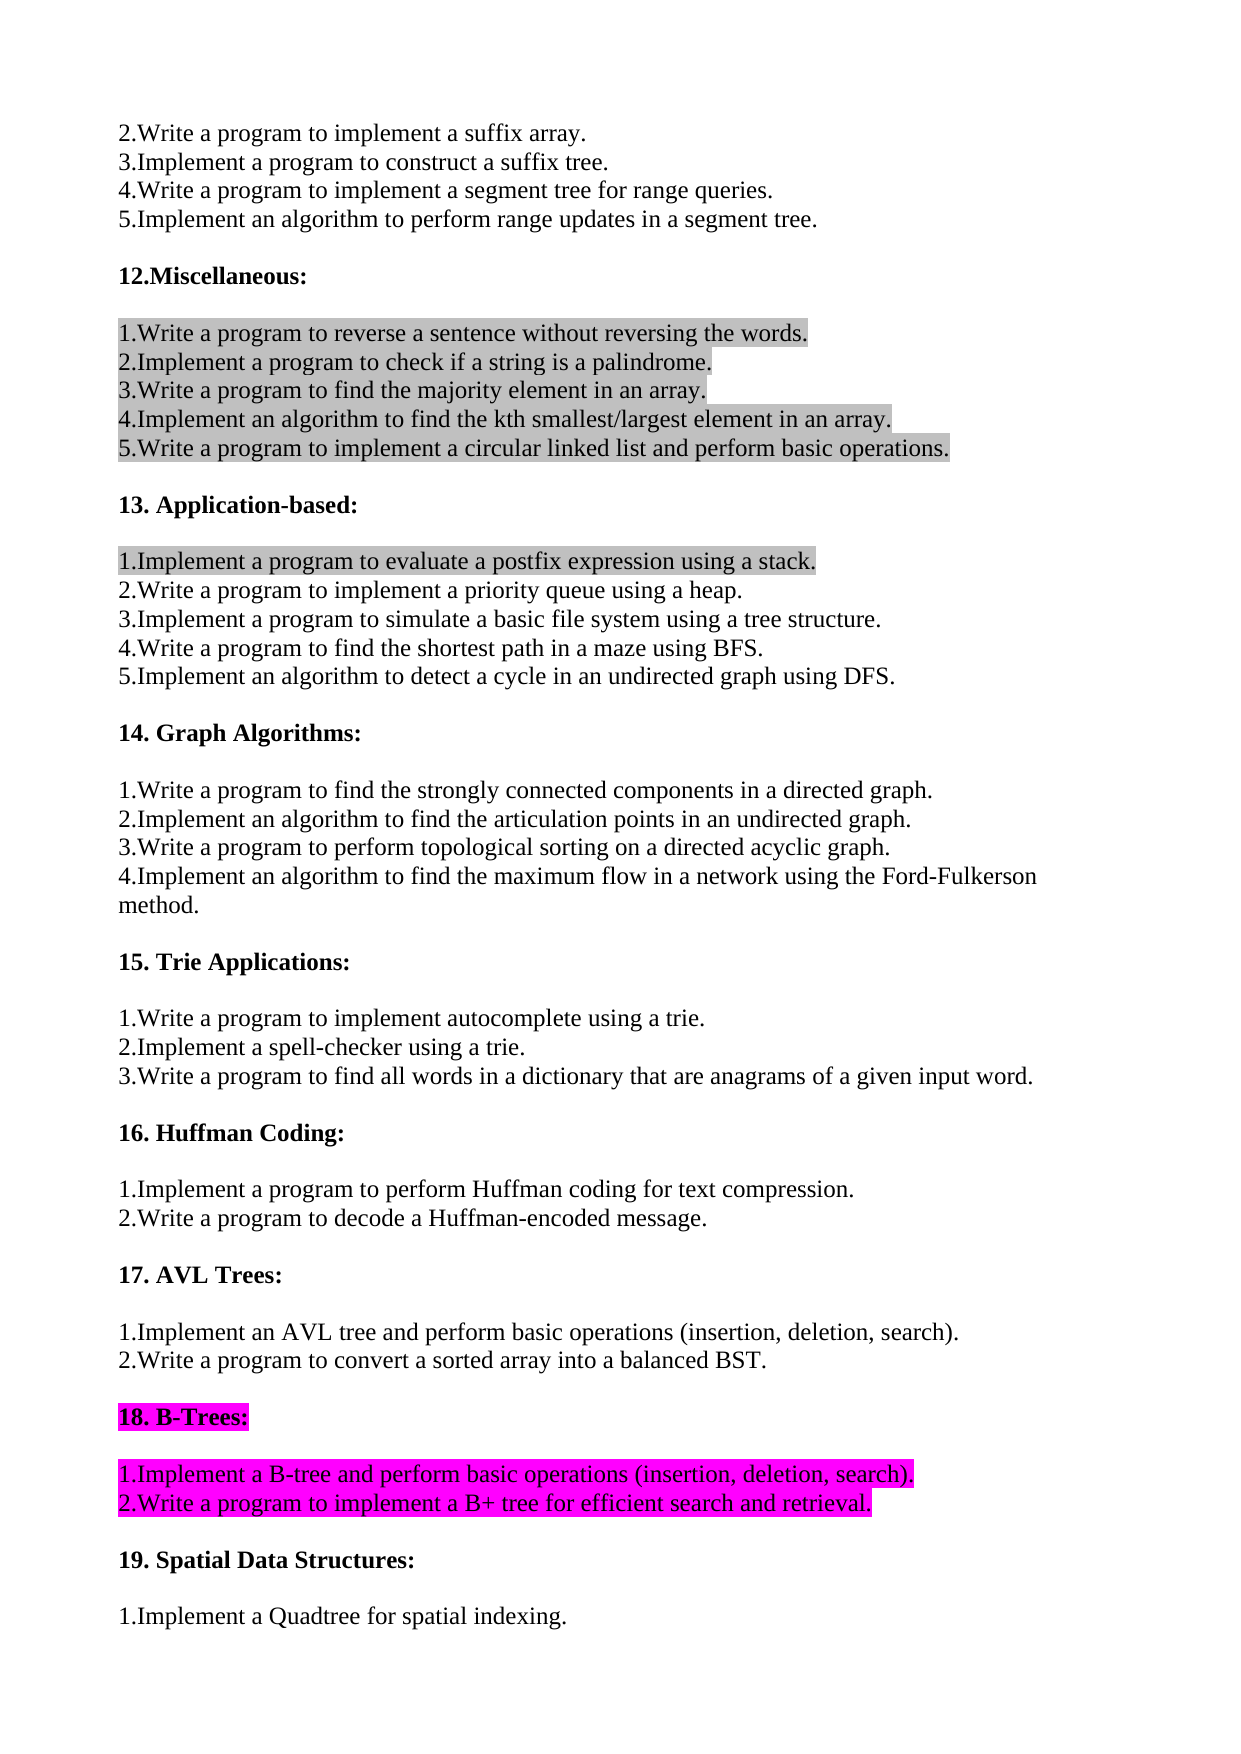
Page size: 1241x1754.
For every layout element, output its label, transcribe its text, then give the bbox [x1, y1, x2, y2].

text 18. B-Trees: [118, 1402, 1122, 1431]
text 3.Write a program to perform topological sorting on a directed acyclic graph. [118, 832, 1122, 861]
text 4.Write a program to find the shortest path in a maze using BFS. [118, 633, 1122, 661]
text 2.Write a program to implement a B+ tree for efficient search and retrieval. [118, 1488, 1122, 1517]
text 5.Implement an algorithm to perform range updates in a segment tree. [118, 204, 1122, 233]
text 1.Implement a program to perform Huffman coding for text compression. [118, 1174, 1122, 1203]
text 1.Implement a Quadtree for spatial indexing. [118, 1601, 1122, 1630]
text 1.Write a program to find the strongly connected components in a directed graph. [118, 775, 1122, 804]
text 2.Write a program to convert a sorted array into a balanced BST. [118, 1346, 1122, 1374]
text 2.Implement a program to check if a string is a palindrome. [118, 347, 1122, 375]
text 4.Implement an algorithm to find the maximum flow in a network using the Ford-Fulkerson method. [118, 861, 1122, 919]
text 13. Application-based: [118, 490, 1122, 518]
text 1.Implement an AVL tree and perform basic operations (insertion, deletion, search). [118, 1317, 1122, 1346]
text 12.Miscellaneous: [118, 261, 1122, 290]
text 4.Implement an algorithm to find the kth smallest/largest element in an array. [118, 404, 1122, 433]
text 3.Write a program to find the majority element in an array. [118, 375, 1122, 404]
text 1.Implement a program to evaluate a postfix expression using a stack. [118, 546, 1122, 575]
text 4.Write a program to implement a segment tree for range queries. [118, 176, 1122, 204]
text 16. Huffman Coding: [118, 1118, 1122, 1147]
text 1.Write a program to reverse a sentence without reversing the words. [118, 318, 1122, 347]
text 15. Trie Applications: [118, 947, 1122, 976]
text 14. Graph Algorithms: [118, 718, 1122, 747]
text 5.Write a program to implement a circular linked list and perform basic operations. [118, 433, 1122, 462]
text 2.Implement an algorithm to find the articulation points in an undirected graph. [118, 804, 1122, 832]
text 2.Write a program to implement a priority queue using a heap. [118, 575, 1122, 604]
text 3.Implement a program to simulate a basic file system using a tree structure. [118, 604, 1122, 633]
text 19. Spatial Data Structures: [118, 1545, 1122, 1573]
text 3.Write a program to find all words in a dictionary that are anagrams of a given input word. [118, 1061, 1122, 1090]
text 2.Implement a spell-checker using a trie. [118, 1032, 1122, 1061]
text 1.Implement a B-tree and perform basic operations (insertion, deletion, search). [118, 1459, 1122, 1488]
text 2.Write a program to implement a suffix array. [118, 118, 1122, 147]
text 3.Implement a program to construct a suffix tree. [118, 147, 1122, 176]
text 5.Implement an algorithm to detect a cycle in an undirected graph using DFS. [118, 661, 1122, 690]
text 17. AVL Trees: [118, 1260, 1122, 1289]
text 1.Write a program to implement autocomplete using a trie. [118, 1003, 1122, 1032]
text 2.Write a program to decode a Huffman-encoded message. [118, 1203, 1122, 1232]
